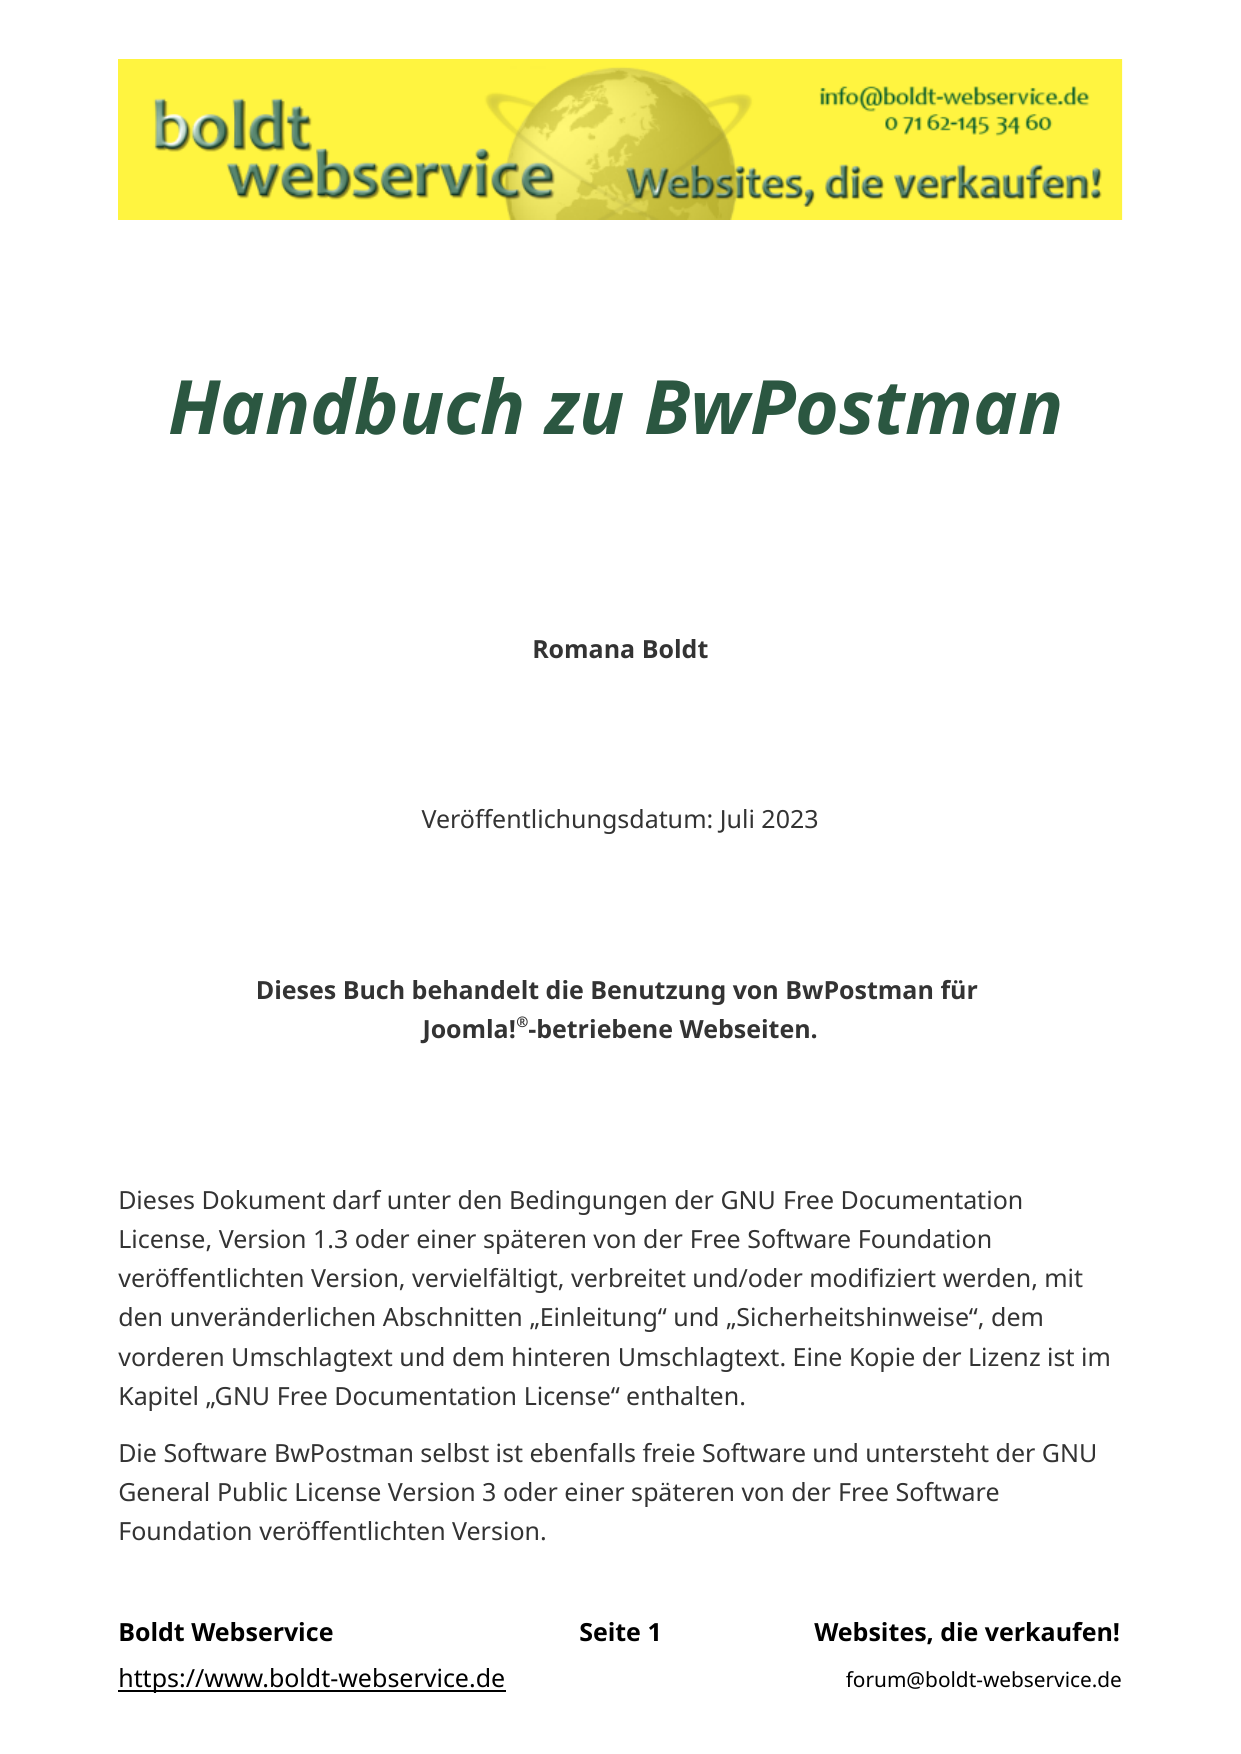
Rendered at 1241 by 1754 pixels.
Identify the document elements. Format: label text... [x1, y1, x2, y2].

text Romana Boldt [118, 632, 1122, 666]
text Veröffentlichungsdatum: Juli 2023 [118, 802, 1122, 836]
text Dieses Buch behandelt die Benutzung von BwPostman für Joomla!®-betriebene Webseiten. [118, 973, 1122, 1046]
text Dieses Dokument darf unter den Bedingungen der GNU Free Documentation License, Version 1.3 oder einer späteren von der Free Software Foundation veröffentlichten Version, vervielfältigt, verbreitet und/oder modifiziert werden, mit den unveränderlichen Abschnitten „Einleitung“ und „Sicherheitshinweise“, dem vorderen Umschlagtext und dem hinteren Umschlagtext. Eine Kopie der Lizenz ist im Kapitel „GNU Free Documentation License“ enthalten. [118, 1183, 1122, 1412]
picture [118, 59, 1123, 220]
text Die Software BwPostman selbst ist ebenfalls freie Software und untersteht der GNU General Public License Version 3 oder einer späteren von der Free Software Foundation veröffentlichten Version. [118, 1435, 1122, 1548]
text Handbuch zu BwPostman [118, 354, 1122, 457]
